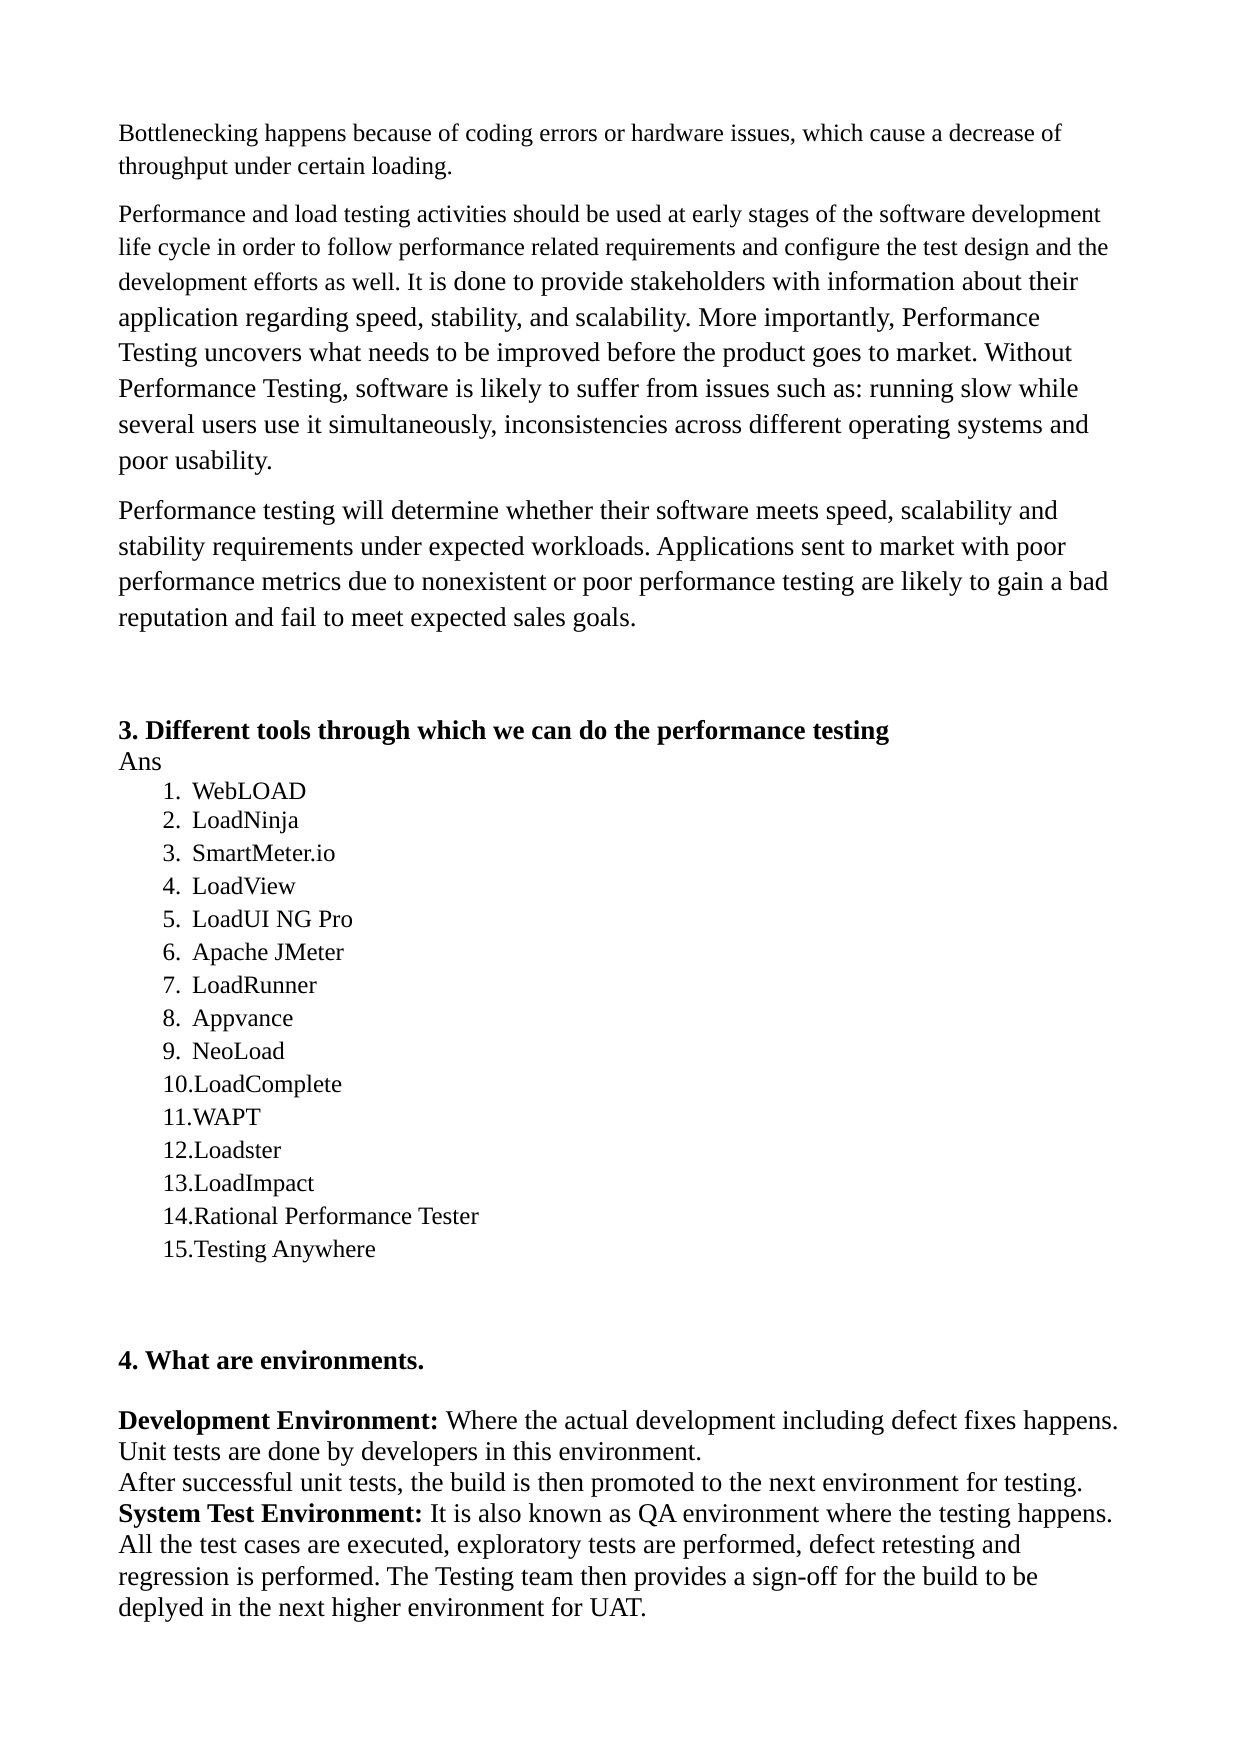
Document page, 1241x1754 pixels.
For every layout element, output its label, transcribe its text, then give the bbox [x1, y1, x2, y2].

list Rational Performance Tester [162, 1201, 1122, 1230]
list Loadster [162, 1135, 1122, 1164]
text System Test Environment: It is also known as QA environment where the testing happens. All the test cases are executed, exploratory tests are performed, defect retesting and regression is performed. The Testing team then provides a sign-off for the build to be deplyed in the next higher environment for UAT. [118, 1497, 1122, 1622]
list LoadUI NG Pro [162, 904, 1122, 933]
text 4. What are environments. [118, 1344, 1122, 1375]
list LoadView [162, 871, 1122, 900]
list LoadNinja [162, 805, 1122, 834]
list LoadImpact [162, 1168, 1122, 1197]
list LoadComplete [162, 1069, 1122, 1098]
text After successful unit tests, the build is then promoted to the next environment for testing. [118, 1466, 1122, 1497]
list Apache JMeter [162, 937, 1122, 966]
list WAPT [162, 1102, 1122, 1131]
list NeoLoad [162, 1036, 1122, 1065]
text Performance and load testing activities should be used at early stages of the software development life cycle in order to follow performance related requirements and configure the test design and the development efforts as well. It is done to provide stakeholders with information about their application regarding speed, stability, and scalability. More importantly, Performance Testing uncovers what needs to be improved before the product goes to market. Without Performance Testing, software is likely to suffer from issues such as: running slow while several users use it simultaneously, inconsistencies across different operating systems and poor usability. [118, 199, 1122, 475]
list SmartMeter.io [162, 838, 1122, 867]
list Appvance [162, 1003, 1122, 1032]
text Performance testing will determine whether their software meets speed, scalability and stability requirements under expected workloads. Applications sent to market with poor performance metrics due to nonexistent or poor performance testing are likely to gain a bad reputation and fail to meet expected sales goals. [118, 494, 1122, 632]
list LoadRunner [162, 970, 1122, 999]
list Testing Anywhere [162, 1234, 1122, 1263]
text Bottlenecking happens because of coding errors or hardware issues, which cause a decrease of throughput under certain loading. [118, 118, 1122, 180]
text Ans [118, 745, 1122, 776]
text 3. Different tools through which we can do the performance testing [118, 714, 1122, 745]
list WebLOAD [162, 776, 1122, 805]
text Development Environment: Where the actual development including defect fixes happens. Unit tests are done by developers in this environment. [118, 1404, 1122, 1466]
